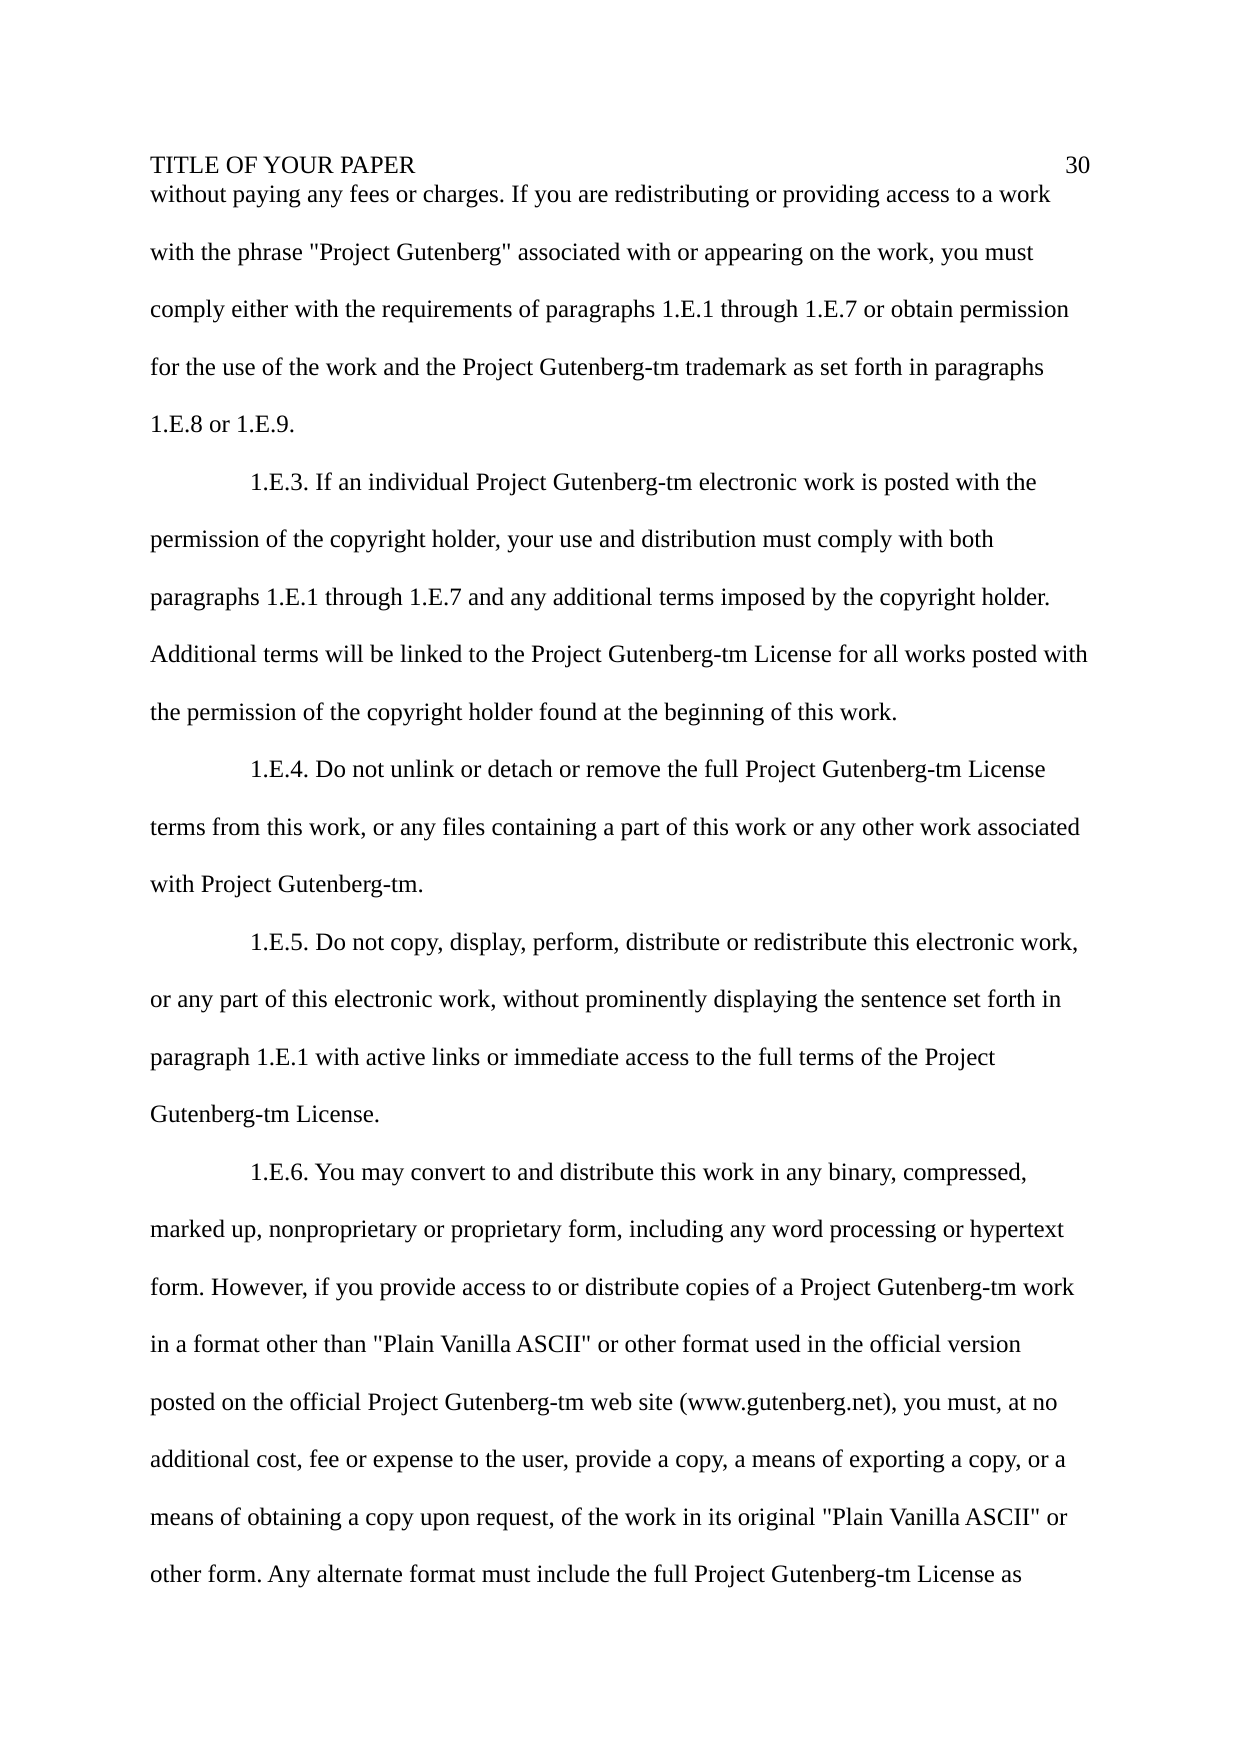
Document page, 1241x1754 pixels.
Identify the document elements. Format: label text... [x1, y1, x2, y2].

text 1.E.6. You may convert to and distribute this work in any binary, compressed, marked up, nonproprietary or proprietary form, including any word processing or hypertext form. However, if you provide access to or distribute copies of a Project Gutenberg-tm work in a format other than "Plain Vanilla ASCII" or other format used in the official version posted on the official Project Gutenberg-tm web site (www.gutenberg.net), you must, at no additional cost, fee or expense to the user, provide a copy, a means of exporting a copy, or a means of obtaining a copy upon request, of the work in its original "Plain Vanilla ASCII" or other form. Any alternate format must include the full Project Gutenberg-tm License as [150, 1157, 1090, 1588]
text 1.E.3. If an individual Project Gutenberg-tm electronic work is posted with the permission of the copyright holder, your use and distribution must comply with both paragraphs 1.E.1 through 1.E.7 and any additional terms imposed by the copyright holder. Additional terms will be linked to the Project Gutenberg-tm License for all works posted with the permission of the copyright holder found at the beginning of this work. [150, 467, 1090, 726]
text without paying any fees or charges. If you are redistributing or providing access to a work with the phrase "Project Gutenberg" associated with or appearing on the work, you must comply either with the requirements of paragraphs 1.E.1 through 1.E.7 or obtain permission for the use of the work and the Project Gutenberg-tm trademark as set forth in paragraphs 1.E.8 or 1.E.9. [150, 179, 1090, 438]
text 1.E.5. Do not copy, display, perform, distribute or redistribute this electronic work, or any part of this electronic work, without prominently displaying the sentence set forth in paragraph 1.E.1 with active links or immediate access to the full terms of the Project Gutenberg-tm License. [150, 927, 1090, 1128]
text 1.E.4. Do not unlink or detach or remove the full Project Gutenberg-tm License terms from this work, or any files containing a part of this work or any other work associated with Project Gutenberg-tm. [150, 754, 1090, 898]
